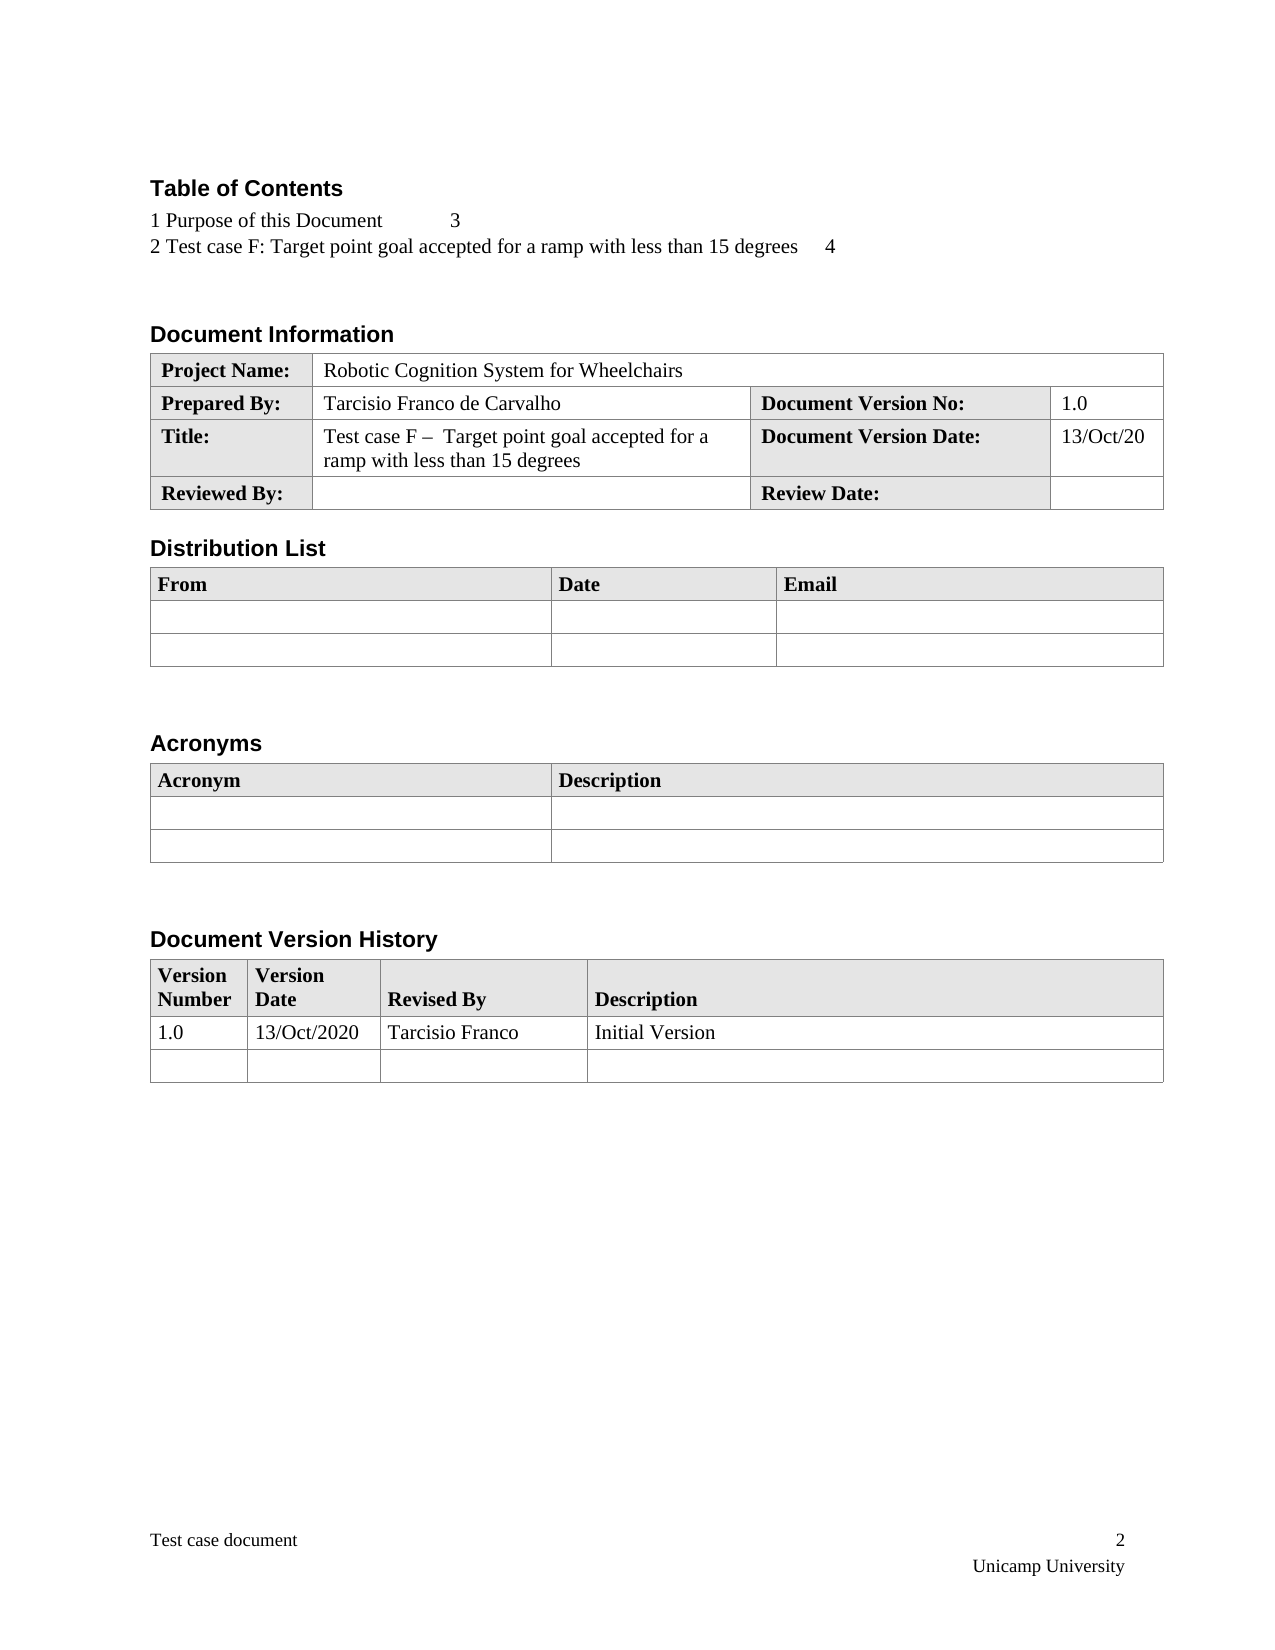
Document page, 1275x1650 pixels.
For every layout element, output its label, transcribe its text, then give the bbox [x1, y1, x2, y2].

table_header Project Name: [151, 354, 312, 386]
table_cell [151, 1050, 247, 1081]
subtitle Document Information [150, 321, 1125, 347]
table_header Description [588, 960, 1163, 1016]
table_cell 13/Oct/2020 [248, 1017, 380, 1048]
subtitle Document Version History [150, 926, 1125, 952]
table_cell Document Version Date: [751, 420, 1050, 476]
table_cell Title: [151, 420, 312, 476]
table_cell 1.0 [151, 1017, 247, 1048]
table_cell [313, 477, 750, 509]
table_cell [552, 601, 776, 633]
table_cell [151, 830, 551, 862]
table_cell Initial Version [588, 1017, 1163, 1048]
subtitle Table of Contents [150, 175, 1125, 201]
table_cell Test case F – Target point goal accepted for a ramp with less than 15 degrees [313, 420, 750, 476]
table_cell [552, 830, 1163, 862]
table_header Acronym [151, 764, 551, 796]
table_cell [552, 797, 1163, 829]
table_header From [151, 568, 551, 600]
table_cell 1.0 [1051, 387, 1163, 419]
table_cell [777, 634, 1163, 666]
table_header Revised By [381, 960, 587, 1016]
table_header Date [552, 568, 776, 600]
table_cell [1051, 477, 1163, 509]
table_cell Prepared By: [151, 387, 312, 419]
table_cell [151, 601, 551, 633]
subtitle Distribution List [150, 534, 1125, 561]
table_cell 13/Oct/20 [1051, 420, 1163, 476]
table_cell [151, 797, 551, 829]
text 2 Test case F: Target point goal accepted for a ramp with less than 15 degrees 4 [150, 234, 1125, 258]
table_cell Tarcisio Franco de Carvalho [313, 387, 750, 419]
table_cell [777, 601, 1163, 633]
table_header Version Number [151, 960, 247, 1016]
table_header Email [777, 568, 1163, 600]
table_cell [381, 1050, 587, 1081]
subtitle Acronyms [150, 730, 1125, 757]
table_cell Reviewed By: [151, 477, 312, 509]
table_cell Tarcisio Franco [381, 1017, 587, 1048]
table_cell Document Version No: [751, 387, 1050, 419]
table_header Robotic Cognition System for Wheelchairs [313, 354, 1163, 386]
table_cell [588, 1050, 1163, 1081]
table_cell Review Date: [751, 477, 1050, 509]
table_header Version Date [248, 960, 380, 1016]
table_cell [248, 1050, 380, 1081]
text 1 Purpose of this Document 3 [150, 208, 1125, 232]
table_cell [151, 634, 551, 666]
table_cell [552, 634, 776, 666]
table_header Description [552, 764, 1163, 796]
